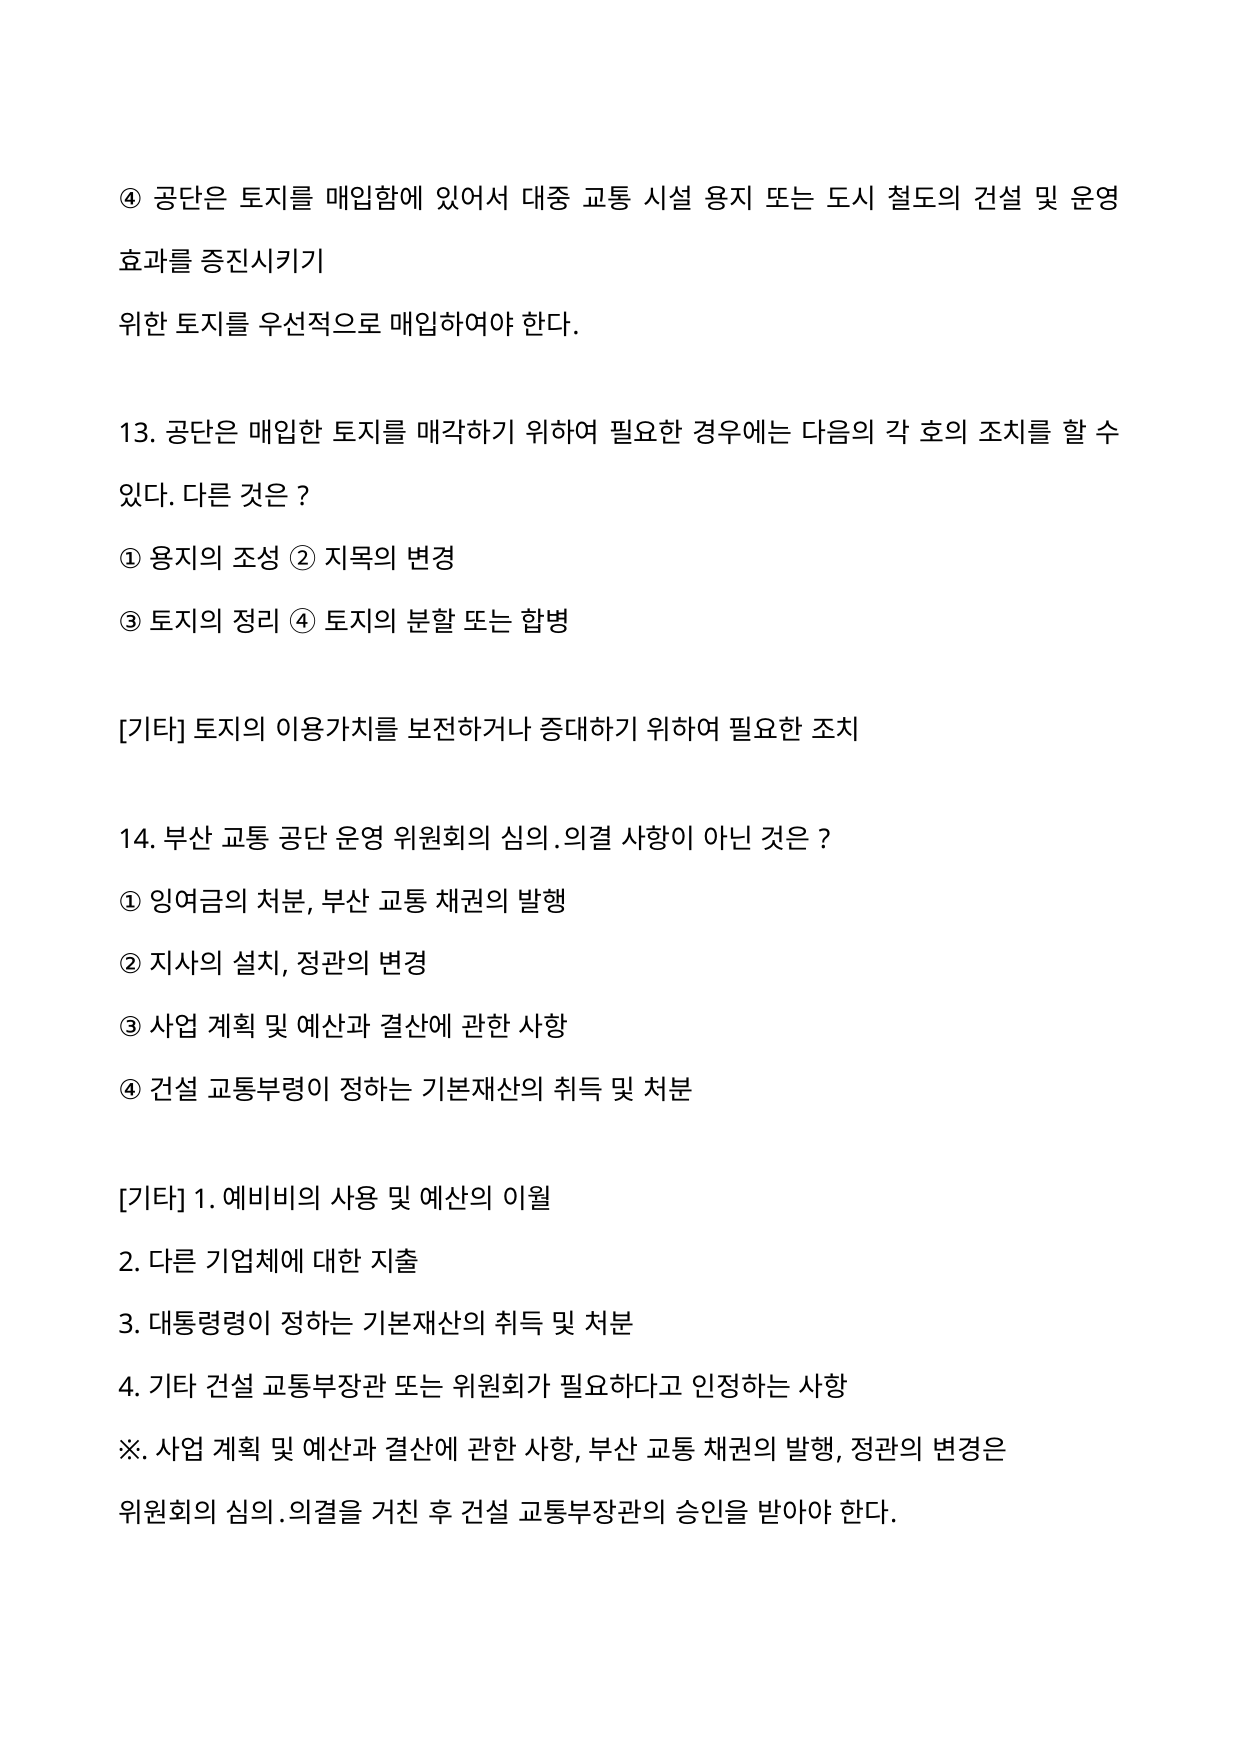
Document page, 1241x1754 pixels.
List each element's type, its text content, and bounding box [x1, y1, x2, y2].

text ③ 토지의 정리 ④ 토지의 분할 또는 합병 [118, 600, 1122, 639]
text [기타] 토지의 이용가치를 보전하거나 증대하기 위하여 필요한 조치 [118, 708, 1122, 748]
text [기타] 1. 예비비의 사용 및 예산의 이월 [118, 1177, 1122, 1216]
text 2. 다른 기업체에 대한 지출 [118, 1239, 1122, 1279]
text ① 잉여금의 처분, 부산 교통 채권의 발행 [118, 879, 1122, 919]
text 4. 기타 건설 교통부장관 또는 위원회가 필요하다고 인정하는 사항 [118, 1365, 1122, 1405]
text ③ 사업 계획 및 예산과 결산에 관한 사항 [118, 1005, 1122, 1045]
text 위원회의 심의․의결을 거친 후 건설 교통부장관의 승인을 받아야 한다. [118, 1491, 1122, 1531]
text 13. 공단은 매입한 토지를 매각하기 위하여 필요한 경우에는 다음의 각 호의 조치를 할 수 있다. 다른 것은 ? [118, 411, 1122, 513]
text ① 용지의 조성 ② 지목의 변경 [118, 537, 1122, 576]
text ② 지사의 설치, 정관의 변경 [118, 942, 1122, 982]
text 3. 대통령령이 정하는 기본재산의 취득 및 처분 [118, 1302, 1122, 1342]
text ④ 건설 교통부령이 정하는 기본재산의 취득 및 처분 [118, 1068, 1122, 1108]
text ④ 공단은 토지를 매입함에 있어서 대중 교통 시설 용지 또는 도시 철도의 건설 및 운영 효과를 증진시키기 [118, 177, 1122, 279]
text 위한 토지를 우선적으로 매입하여야 한다. [118, 303, 1122, 342]
text 14. 부산 교통 공단 운영 위원회의 심의․의결 사항이 아닌 것은 ? [118, 817, 1122, 856]
text ※. 사업 계획 및 예산과 결산에 관한 사항, 부산 교통 채권의 발행, 정관의 변경은 [118, 1428, 1122, 1468]
